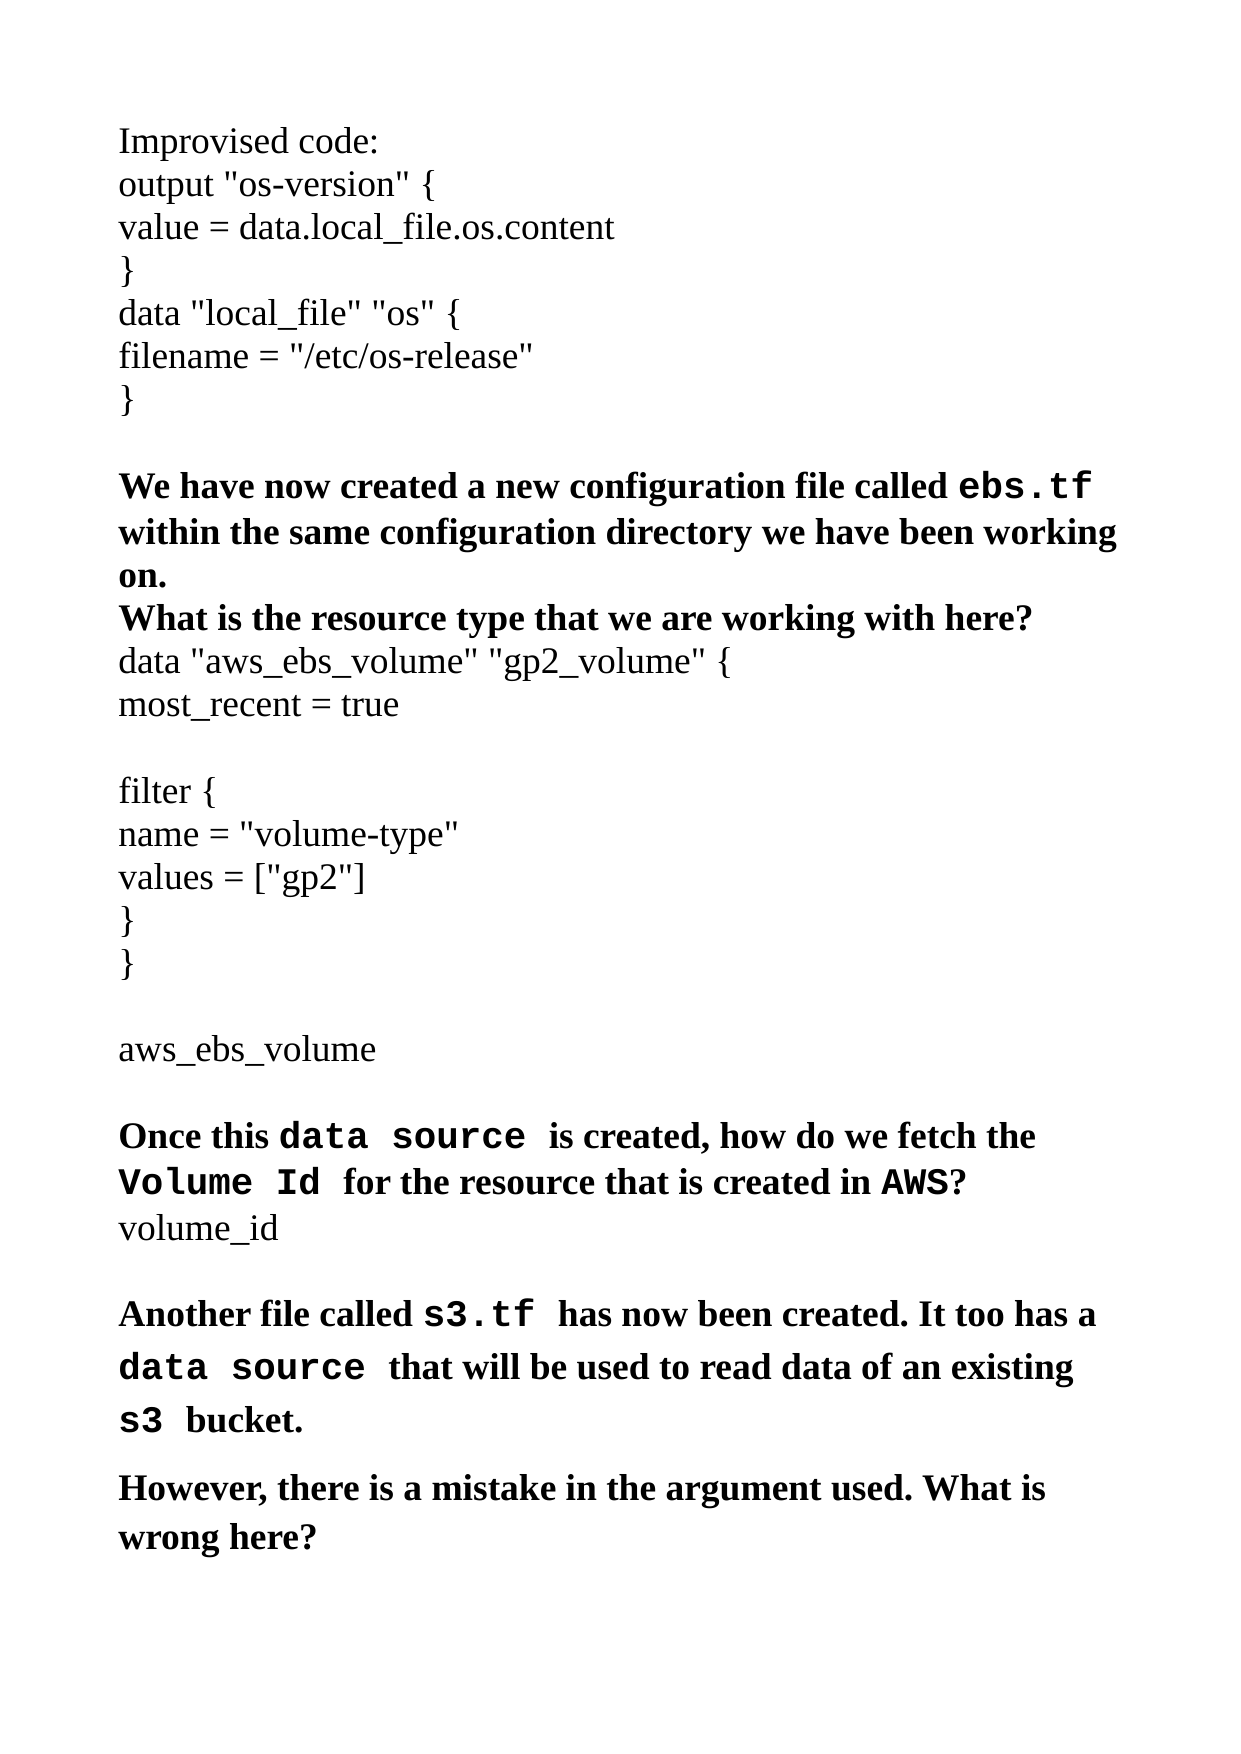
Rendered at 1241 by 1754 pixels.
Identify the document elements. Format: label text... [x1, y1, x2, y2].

text However, there is a mistake in the argument used. What is wrong here? [118, 1465, 1122, 1558]
text values = ["gp2"] [118, 854, 1122, 897]
text output "os-version" { [118, 161, 1122, 204]
text Once this data source is created, how do we fetch the Volume Id for the resource that is created in AWS? [118, 1113, 1122, 1206]
text volume_id [118, 1206, 1122, 1249]
text } [118, 941, 1122, 984]
text data "local_file" "os" { [118, 291, 1122, 334]
text Improvised code: [118, 118, 1122, 161]
text } [118, 897, 1122, 941]
text aws_ebs_volume [118, 1027, 1122, 1070]
text data "aws_ebs_volume" "gp2_volume" { [118, 639, 1122, 682]
text filename = "/etc/os-release" [118, 334, 1122, 377]
text filter { [118, 768, 1122, 811]
text } [118, 377, 1122, 420]
text most_recent = true [118, 682, 1122, 725]
text name = "volume-type" [118, 811, 1122, 854]
text value = data.local_file.os.content [118, 204, 1122, 247]
text Another file called s3.tf has now been created. It too has a data source that will be used to read data of an existing s3 bucket. [118, 1292, 1122, 1443]
text We have now created a new configuration file called ebs.tf within the same configuration directory we have been working on. What is the resource type that we are working with here? [118, 463, 1122, 639]
text } [118, 247, 1122, 291]
